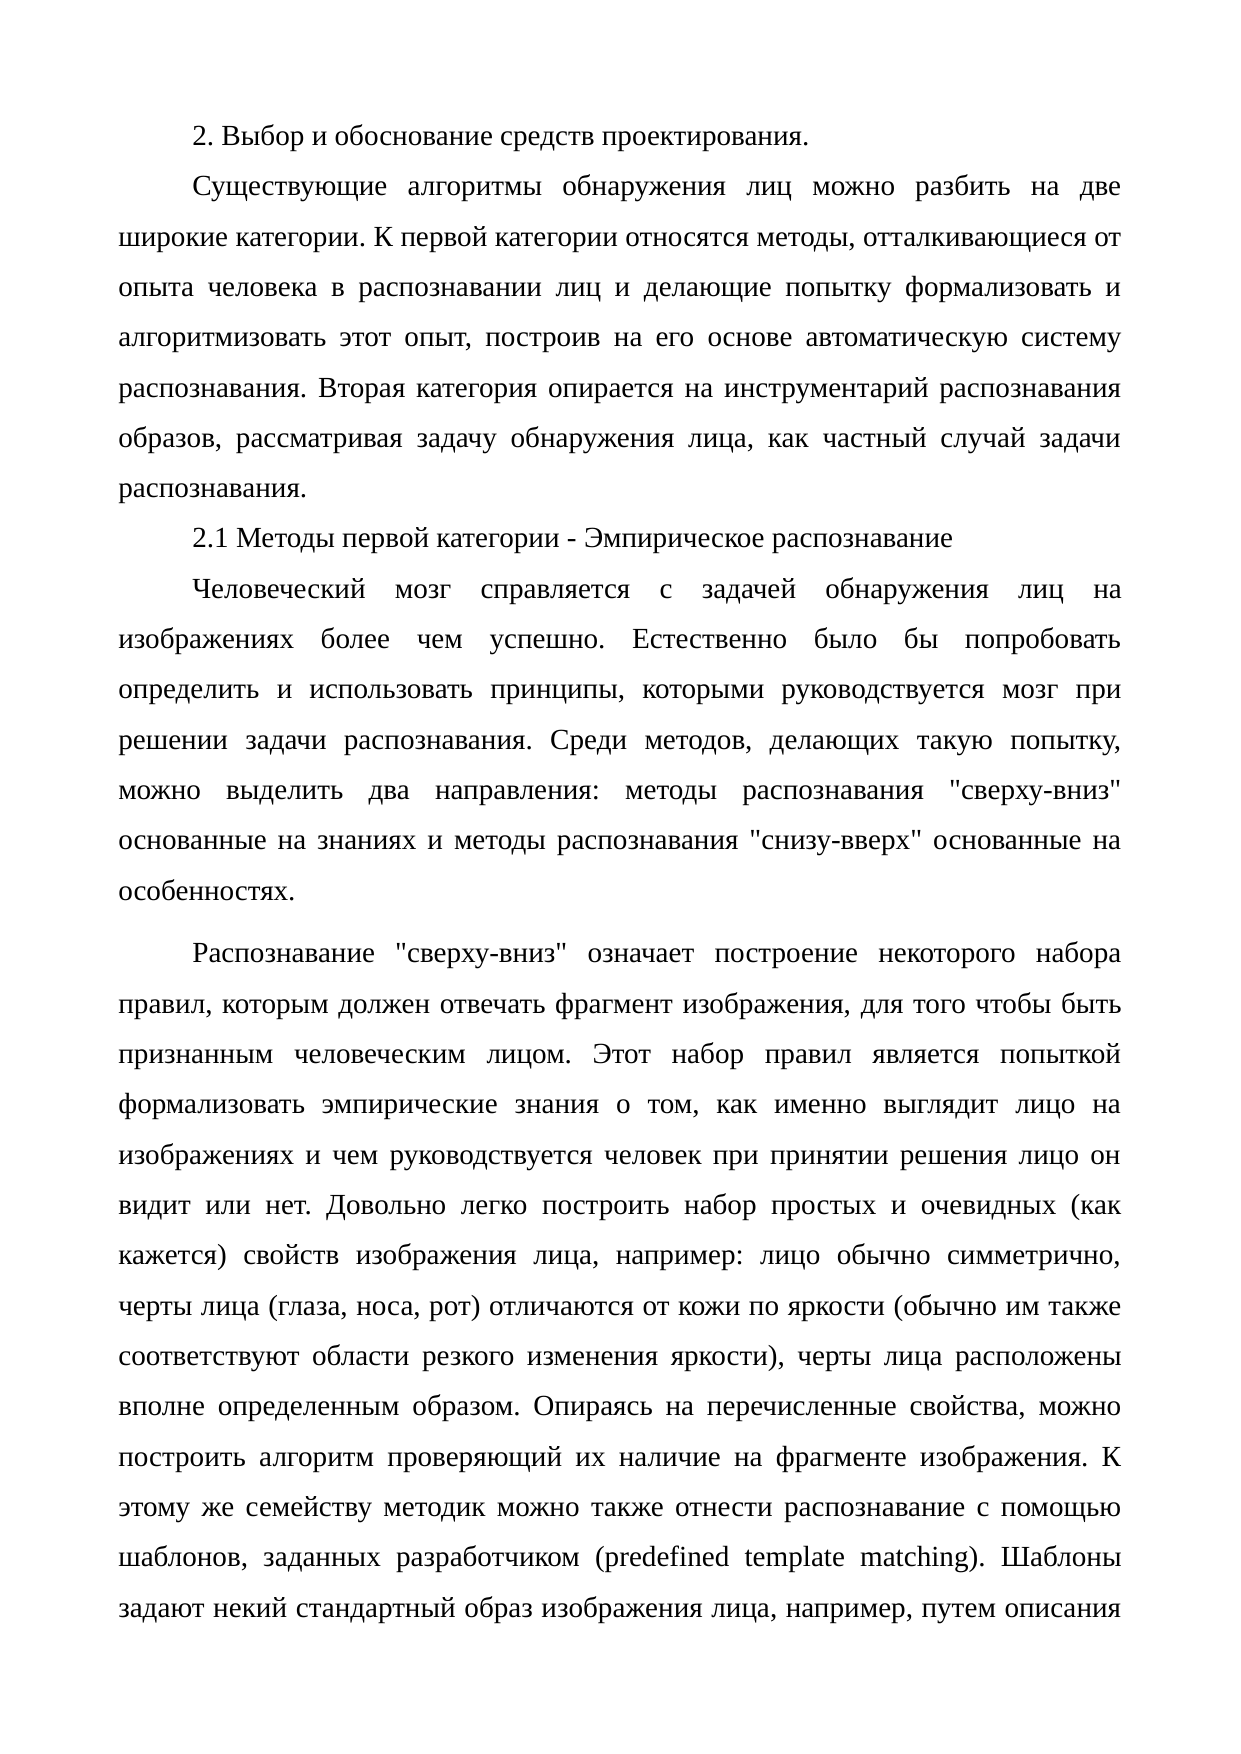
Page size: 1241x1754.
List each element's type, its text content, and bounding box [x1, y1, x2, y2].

text Распознавание "сверху-вниз" означает построение некоторого набора правил, которым должен отвечать фрагмент изображения, для того чтобы быть признанным человеческим лицом. Этот набор правил является попыткой формализовать эмпирические знания о том, как именно выглядит лицо на изображениях и чем руководствуется человек при принятии решения лицо он видит или нет. Довольно легко построить набор простых и очевидных (как кажется) свойств изображения лица, например: лицо обычно симметрично, черты лица (глаза, носа, рот) отличаются от кожи по яркости (обычно им также соответствуют области резкого изменения яркости), черты лица расположены вполне определенным образом. Опираясь на перечисленные свойства, можно построить алгоритм проверяющий их наличие на фрагменте изображения. К этому же семейству методик можно также отнести распознавание с помощью шаблонов, заданных разработчиком (predefined template matching). Шаблоны задают некий стандартный образ изображения лица, например, путем описания [118, 936, 1122, 1623]
text Человеческий мозг справляется с задачей обнаружения лиц на изображениях более чем успешно. Естественно было бы попробовать определить и использовать принципы, которыми руководствуется мозг при решении задачи распознавания. Среди методов, делающих такую попытку, можно выделить два направления: методы распознавания "сверху-вниз" основанные на знаниях и методы распознавания "снизу-вверх" основанные на особенностях. [118, 571, 1122, 906]
text 2.1 Методы первой категории - Эмпирическое распознавание [118, 521, 1122, 554]
text Существующие алгоритмы обнаружения лиц можно разбить на две широкие категории. К первой категории относятся методы, отталкивающиеся от опыта человека в распознавании лиц и делающие попытку формализовать и алгоритмизовать этот опыт, построив на его основе автоматическую систему распознавания. Вторая категория опирается на инструментарий распознавания образов, рассматривая задачу обнаружения лица, как частный случай задачи распознавания. [118, 168, 1122, 504]
text 2. Выбор и обоснование средств проектирования. [118, 118, 1122, 152]
